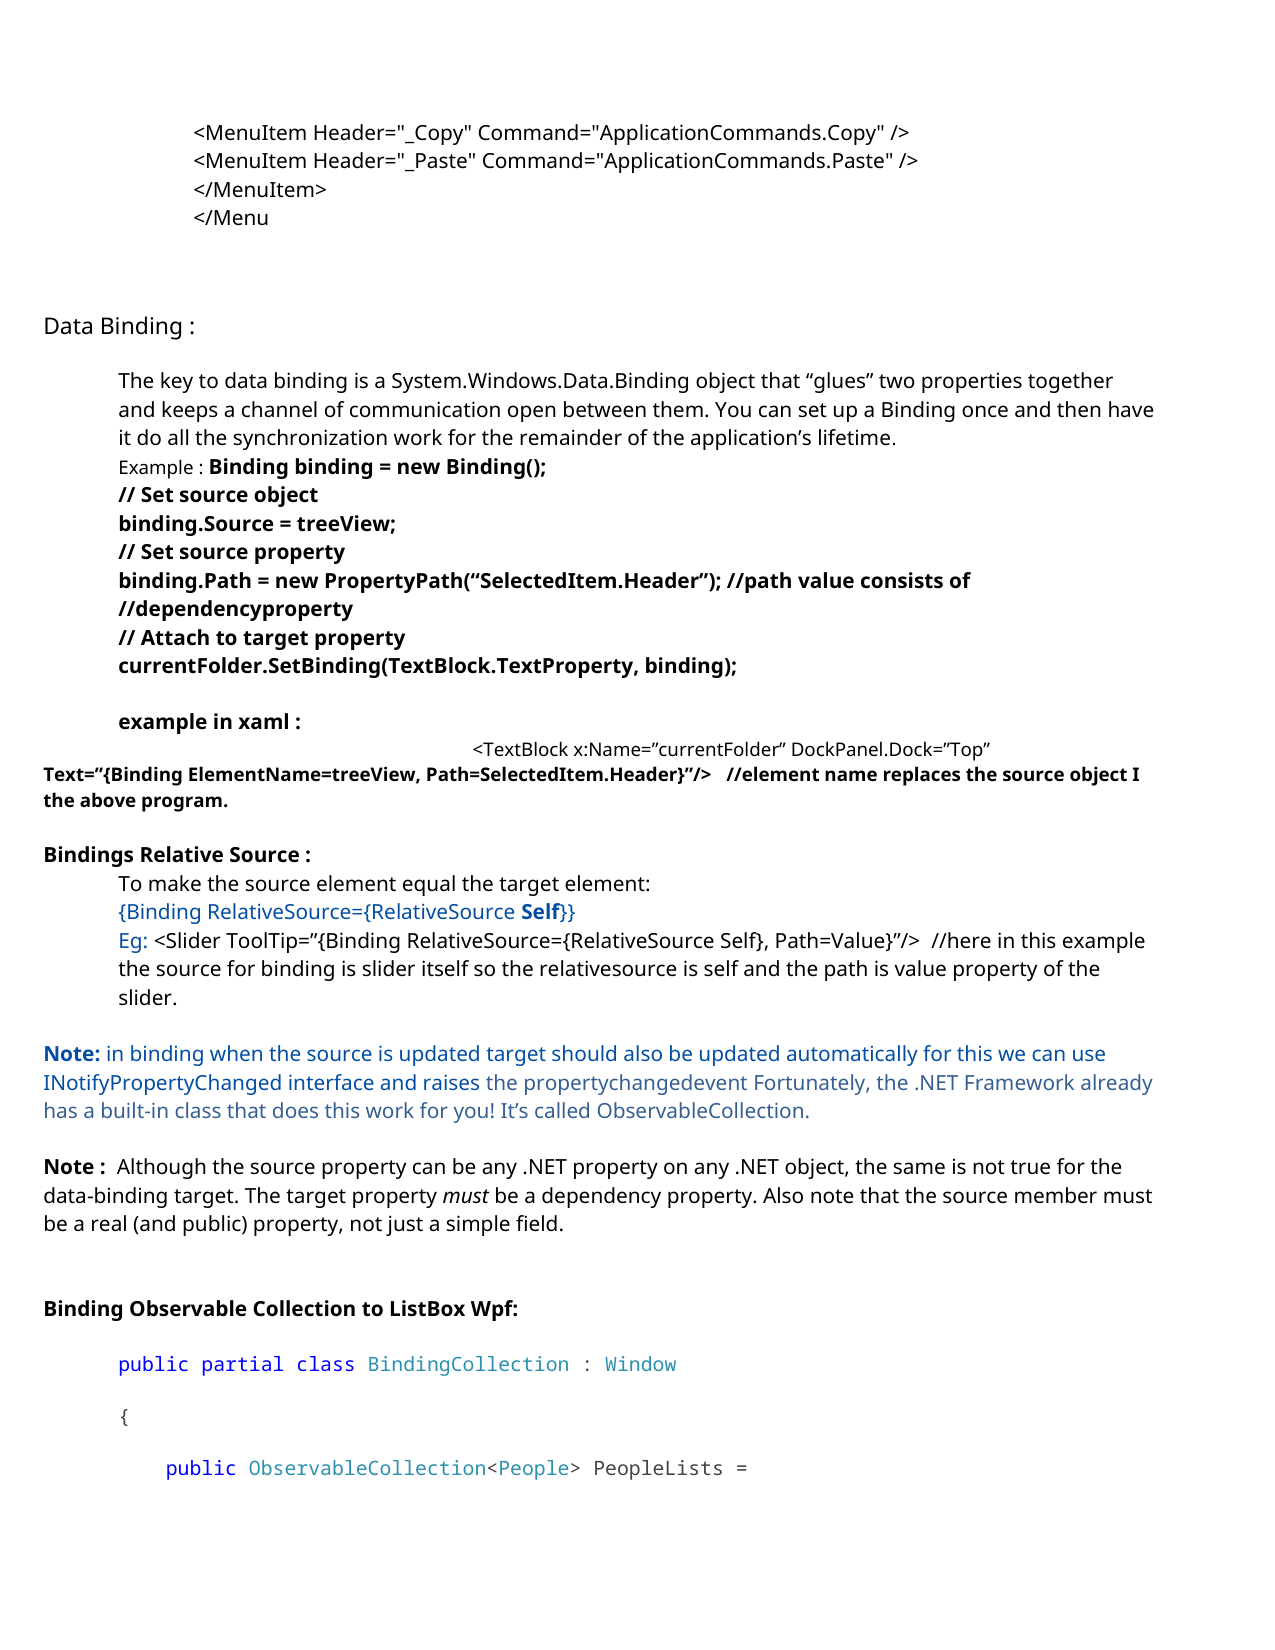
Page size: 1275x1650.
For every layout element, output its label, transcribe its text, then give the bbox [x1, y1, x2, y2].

text <MenuItem Header="_Paste" Command="ApplicationCommands.Paste" /> [118, 147, 1157, 175]
text Bindings Relative Source : [43, 841, 1157, 869]
text example in xaml : [118, 707, 1157, 736]
text // Attach to target property [118, 623, 1157, 651]
text Note : Although the source property can be any .NET property on any .NET object, the same is not true for the data-binding target. The target property must be a dependency property. Also note that the source member must be a real (and public) property, not just a simple field. [43, 1152, 1157, 1238]
text // Set source property [118, 537, 1157, 566]
text binding.Path = new PropertyPath(“SelectedItem.Header”); //path value consists of //dependencyproperty [118, 566, 1157, 623]
text To make the source element equal the target element: [118, 869, 1157, 897]
text </Menu [118, 203, 1157, 232]
text // Set source object [118, 480, 1157, 509]
text Text=”{Binding ElementName=treeView, Path=SelectedItem.Header}”/> //element name replaces the source object I the above program. [43, 761, 1157, 812]
text public partial class BindingCollection : Window [118, 1350, 1157, 1377]
text currentFolder.SetBinding(TextBlock.TextProperty, binding); [118, 651, 1157, 679]
text Eg: <Slider ToolTip=”{Binding RelativeSource={RelativeSource Self}, Path=Value}”/> //here in this example the source for binding is slider itself so the relativesource is self and the path is value property of the slider. [118, 926, 1157, 1011]
text The key to data binding is a System.Windows.Data.Binding object that “glues” two properties together and keeps a channel of communication open between them. You can set up a Binding once and then have it do all the synchronization work for the remainder of the application’s lifetime. [118, 367, 1157, 452]
text {Binding RelativeSource={RelativeSource Self}} [118, 897, 1157, 926]
text Example : Binding binding = new Binding(); [118, 452, 1157, 480]
text Data Binding : [43, 310, 1157, 341]
text binding.Source = treeView; [118, 509, 1157, 537]
text <TextBlock x:Name=”currentFolder” DockPanel.Dock=”Top” [118, 736, 1157, 761]
text </MenuItem> [118, 175, 1157, 203]
text { [118, 1402, 1157, 1429]
text Note: in binding when the source is updated target should also be updated automatically for this we can use INotifyPropertyChanged interface and raises the propertychangedevent Fortunately, the .NET Framework already has a built-in class that does this work for you! It’s called ObservableCollection. [43, 1039, 1157, 1124]
text <MenuItem Header="_Copy" Command="ApplicationCommands.Copy" /> [118, 118, 1157, 147]
text Binding Observable Collection to ListBox Wpf: [43, 1294, 1157, 1322]
text public ObservableCollection<People> PeopleLists = [118, 1454, 1157, 1481]
